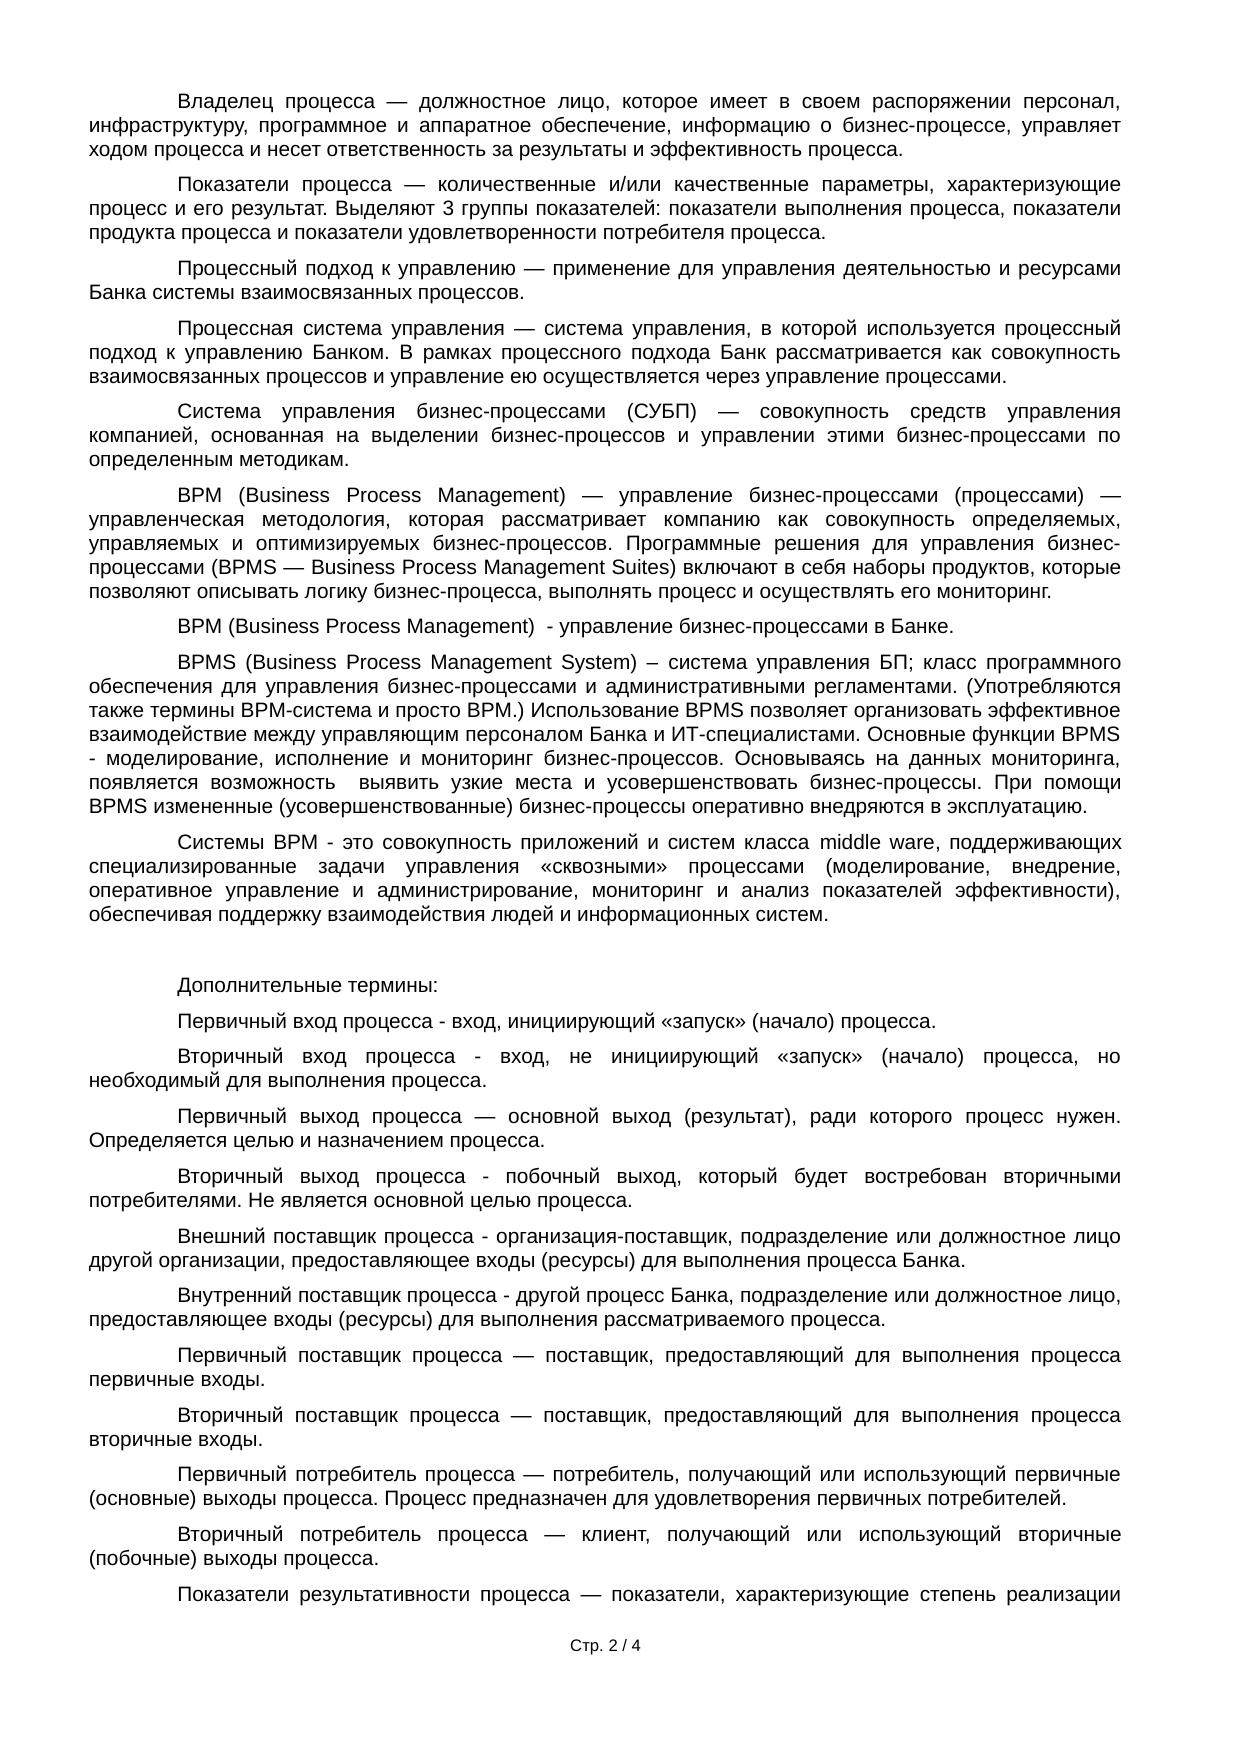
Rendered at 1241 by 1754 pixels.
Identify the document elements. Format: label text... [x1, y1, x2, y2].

text Процессная система управления — система управления, в которой используется процессный подход к управлению Банком. В рамках процессного подхода Банк рассматривается как совокупность взаимосвязанных процессов и управление ею осуществляется через управление процессами. [88, 316, 1122, 387]
text Дополнительные термины: [88, 973, 1122, 997]
text Первичный потребитель процесса — потребитель, получающий или использующий первичные (основные) выходы процесса. Процесс предназначен для удовлетворения первичных потребителей. [88, 1462, 1122, 1510]
text Первичный вход процесса - вход, инициирующий «запуск» (начало) процесса. [88, 1009, 1122, 1033]
text Владелец процесса — должностное лицо, которое имеет в своем распоряжении персонал, инфраструктуру, программное и аппаратное обеспечение, информацию о бизнес-процессе, управляет ходом процесса и несет ответственность за результаты и эффективность процесса. [88, 88, 1122, 160]
text BPM (Business Process Management) - управление бизнес-процессами в Банке. [88, 614, 1122, 638]
text Вторичный потребитель процесса — клиент, получающий или использующий вторичные (побочные) выходы процесса. [88, 1522, 1122, 1570]
text Системы BPM - это совокупность приложений и систем класса middle ware, поддерживающих специализированные задачи управления «сквозными» процессами (моделирование, внедрение, оперативное управление и администрирование, мониторинг и анализ показателей эффективности), обеспечивая поддержку взаимодействия людей и информационных систем. [88, 829, 1122, 925]
text Показатели процесса — количественные и/или качественные параметры, характеризующие процесс и его результат. Выделяют 3 группы показателей: показатели выполнения процесса, показатели продукта процесса и показатели удовлетворенности потребителя процесса. [88, 172, 1122, 244]
text Показатели результативности процесса — показатели, характеризующие степень реализации [88, 1582, 1122, 1606]
text Первичный выход процесса — основной выход (результат), ради которого процесс нужен. Определяется целью и назначением процесса. [88, 1104, 1122, 1152]
text Внутренний поставщик процесса - другой процесс Банка, подразделение или должностное лицо, предоставляющее входы (ресурсы) для выполнения рассматриваемого процесса. [88, 1283, 1122, 1331]
text Вторичный вход процесса - вход, не инициирующий «запуск» (начало) процесса, но необходимый для выполнения процесса. [88, 1044, 1122, 1092]
text Вторичный выход процесса - побочный выход, который будет востребован вторичными потребителями. Не является основной целью процесса. [88, 1164, 1122, 1212]
text Процессный подход к управлению — применение для управления деятельностью и ресурсами Банка системы взаимосвязанных процессов. [88, 256, 1122, 304]
text BPM (Business Process Management) — управление бизнес-процессами (процессами) — управленческая методология, которая рассматривает компанию как совокупность определяемых, управляемых и оптимизируемых бизнес-процессов. Программные решения для управления бизнес-процессами (BPMS — Business Process Management Suites) включают в себя наборы продуктов, которые позволяют описывать логику бизнес-процесса, выполнять процесс и осуществлять его мониторинг. [88, 483, 1122, 603]
text Внешний поставщик процесса - организация-поставщик, подразделение или должностное лицо другой организации, предоставляющее входы (ресурсы) для выполнения процесса Банка. [88, 1223, 1122, 1271]
text Вторичный поставщик процесса — поставщик, предоставляющий для выполнения процесса вторичные входы. [88, 1402, 1122, 1450]
text Система управления бизнес-процессами (СУБП) — совокупность средств управления компанией, основанная на выделении бизнес-процессов и управлении этими бизнес-процессами по определенным методикам. [88, 399, 1122, 471]
text BPMS (Business Process Management System) – система управления БП; класс программного обеспечения для управления бизнес-процессами и административными регламентами. (Употребляются также термины BPM-система и просто BPM.) Использование BPMS позволяет организовать эффективное взаимодействие между управляющим персоналом Банка и ИТ-специалистами. Основные функции BPMS - моделирование, исполнение и мониторинг бизнес-процессов. Основываясь на данных мониторинга, появляется возможность выявить узкие места и усовершенствовать бизнес-процессы. При помощи BPMS измененные (усовершенствованные) бизнес-процессы оперативно внедряются в эксплуатацию. [88, 650, 1122, 818]
text Первичный поставщик процесса — поставщик, предоставляющий для выполнения процесса первичные входы. [88, 1343, 1122, 1391]
